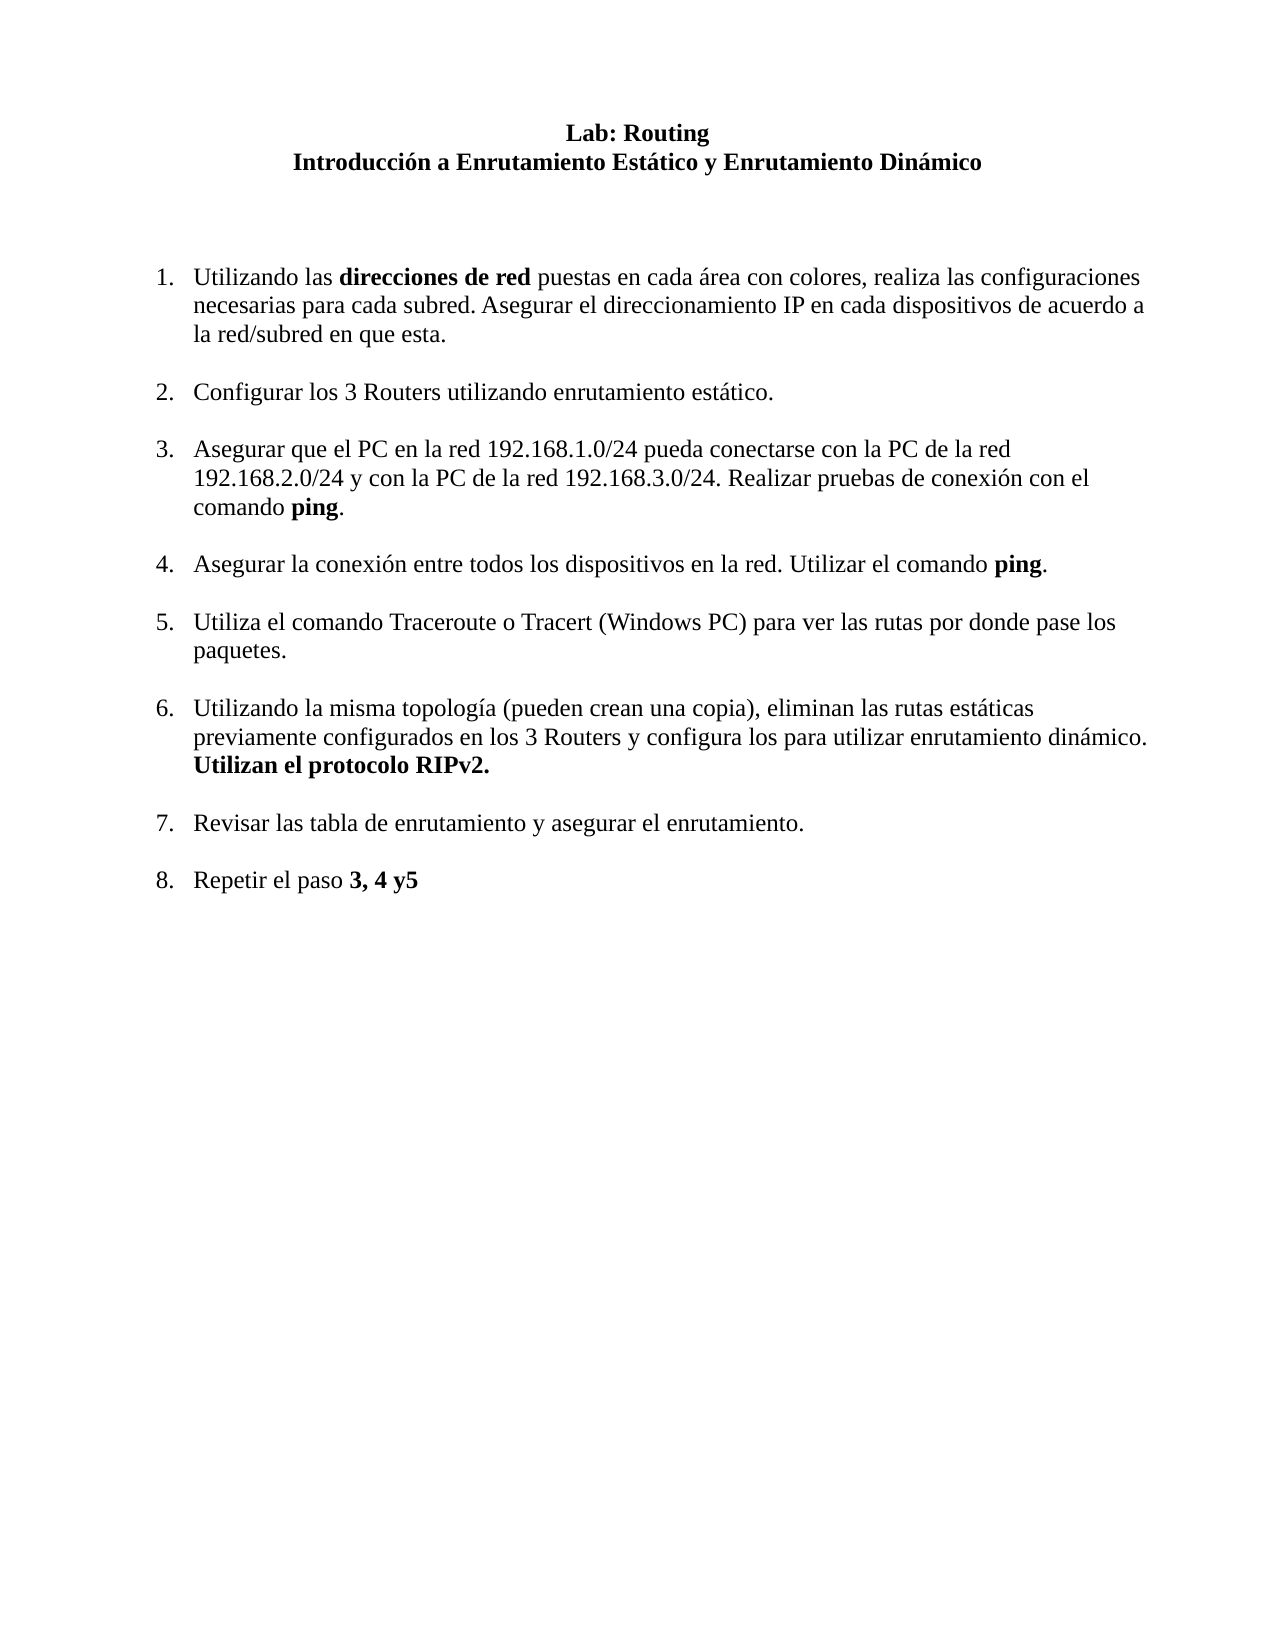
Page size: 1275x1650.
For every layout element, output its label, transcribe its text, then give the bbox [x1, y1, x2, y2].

list Revisar las tabla de enrutamiento y asegurar el enrutamiento. [156, 808, 1157, 837]
list Asegurar que el PC en la red 192.168.1.0/24 pueda conectarse con la PC de la red 192.168.2.0/24 y con la PC de la red 192.168.3.0/24. Realizar pruebas de conexión con el comando ping. [156, 434, 1157, 521]
list Repetir el paso 3, 4 y5 [156, 866, 1157, 894]
text Lab: Routing [118, 118, 1157, 147]
text Introducción a Enrutamiento Estático y Enrutamiento Dinámico [118, 147, 1157, 176]
list Utilizando las direcciones de red puestas en cada área con colores, realiza las configuraciones necesarias para cada subred. Asegurar el direccionamiento IP en cada dispositivos de acuerdo a la red/subred en que esta. [156, 262, 1157, 348]
list Utiliza el comando Traceroute o Tracert (Windows PC) para ver las rutas por donde pase los paquetes. [156, 607, 1157, 664]
list Utilizando la misma topología (pueden crean una copia), eliminan las rutas estáticas previamente configurados en los 3 Routers y configura los para utilizar enrutamiento dinámico. Utilizan el protocolo RIPv2. [156, 693, 1157, 779]
list Configurar los 3 Routers utilizando enrutamiento estático. [156, 377, 1157, 406]
list Asegurar la conexión entre todos los dispositivos en la red. Utilizar el comando ping. [156, 549, 1157, 578]
